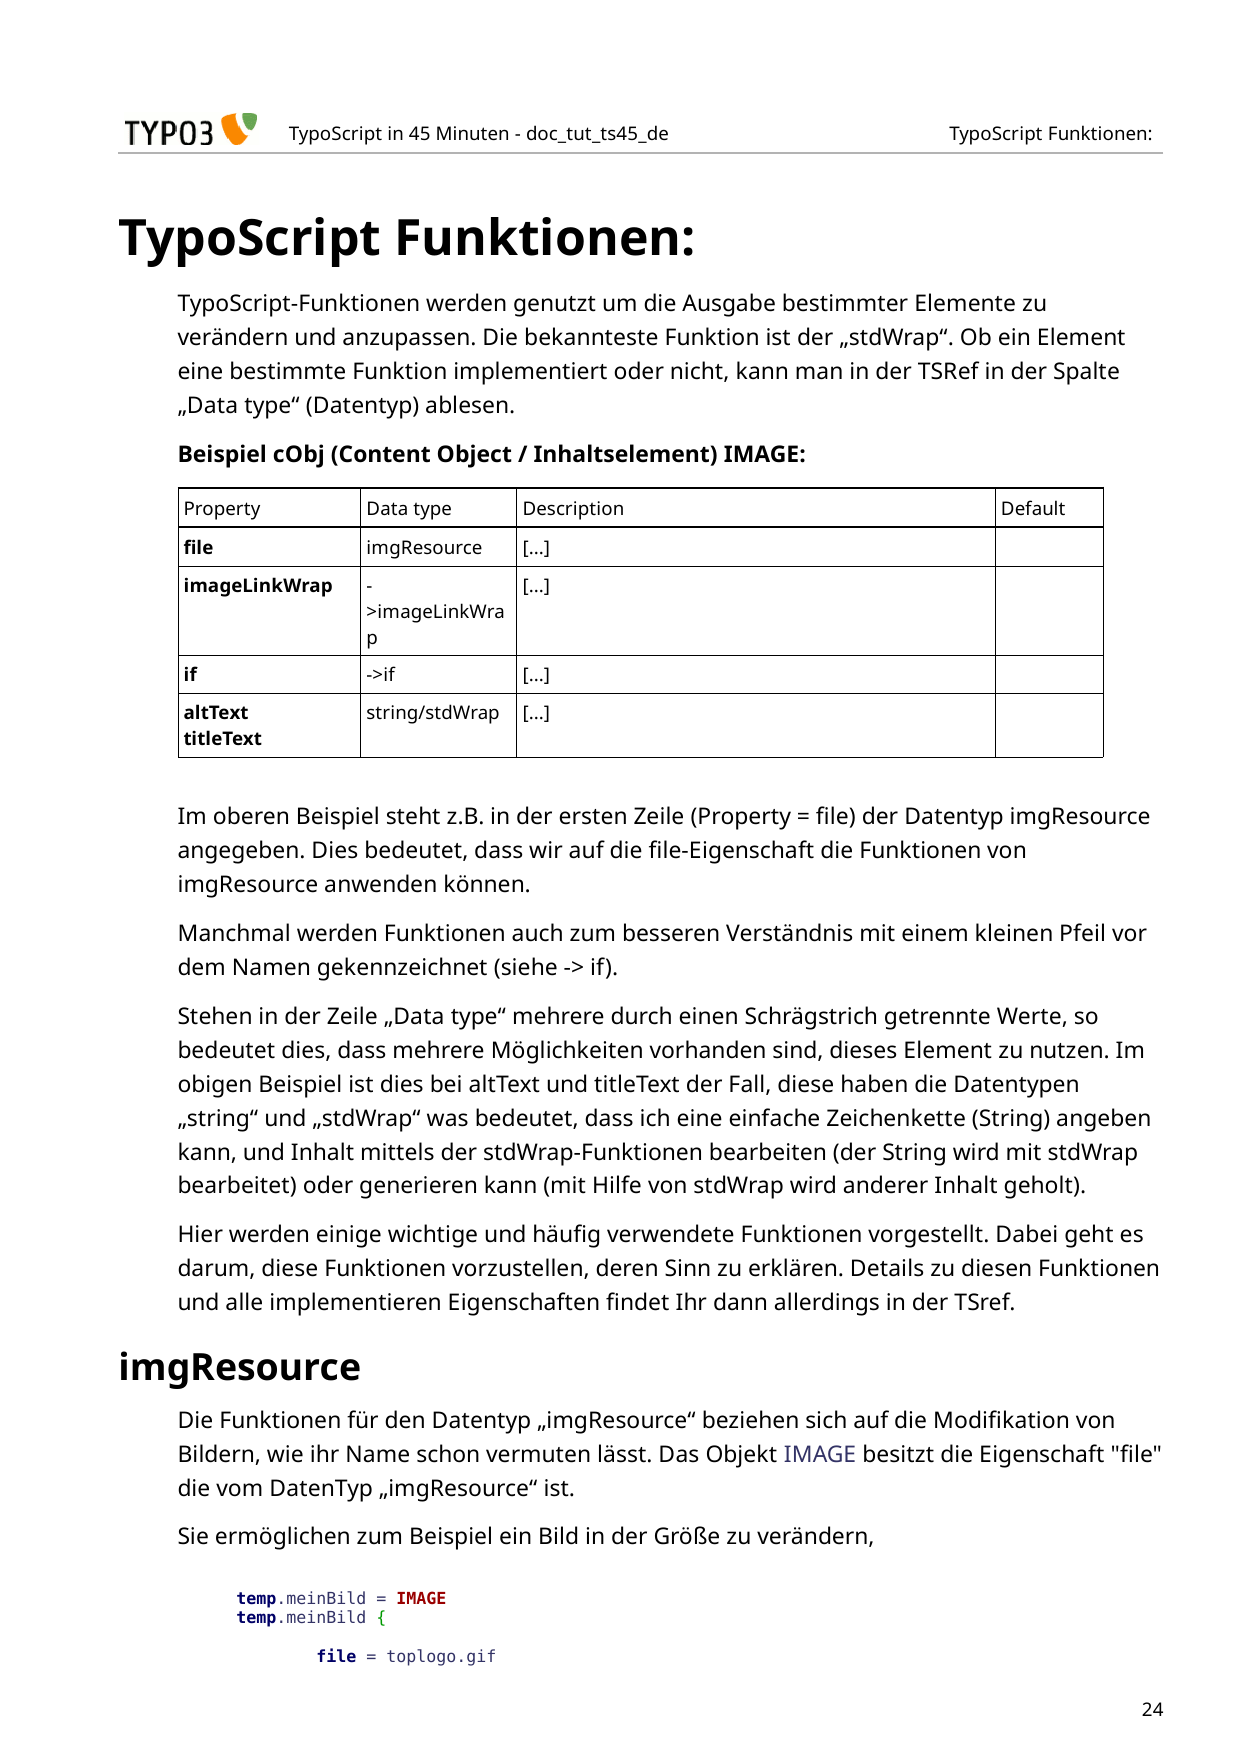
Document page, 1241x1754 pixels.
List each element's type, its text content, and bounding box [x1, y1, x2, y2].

subtitle TypoScript Funktionen: [118, 202, 1163, 269]
table_cell [...] [517, 656, 995, 693]
table_cell [996, 656, 1103, 693]
table_cell [996, 528, 1103, 566]
text Die Funktionen für den Datentyp „imgResource“ beziehen sich auf die Modifikation von Bildern, wie ihr Name schon vermuten lässt. Das Objekt IMAGE besitzt die Eigenschaft "file" die vom DatenTyp „imgResource“ ist. [177, 1404, 1163, 1503]
table_cell [996, 567, 1103, 655]
table_header Property [179, 489, 360, 526]
subtitle imgResource [118, 1341, 1163, 1392]
table_cell altText titleText [179, 694, 360, 757]
picture [124, 112, 260, 145]
table_cell [...] [517, 694, 995, 757]
table_cell [...] [517, 567, 995, 655]
table_cell string/stdWrap [361, 694, 516, 757]
table_header Description [517, 489, 995, 526]
table_header Data type [361, 489, 516, 526]
table_cell ->if [361, 656, 516, 693]
text temp.meinBild { [236, 1608, 1163, 1627]
text temp.meinBild = IMAGE [236, 1588, 1163, 1608]
table_cell [996, 694, 1103, 757]
text TypoScript-Funktionen werden genutzt um die Ausgabe bestimmter Elemente zu verändern und anzupassen. Die bekannteste Funktion ist der „stdWrap“. Ob ein Element eine bestimmte Funktion implementiert oder nicht, kann man in der TSRef in der Spalte „Data type“ (Datentyp) ablesen. [177, 287, 1163, 420]
text Sie ermöglichen zum Beispiel ein Bild in der Größe zu verändern, [177, 1520, 1163, 1551]
text Beispiel cObj (Content Object / Inhaltselement) IMAGE: [177, 438, 1163, 469]
text Manchmal werden Funktionen auch zum besseren Verständnis mit einem kleinen Pfeil vor dem Namen gekennzeichnet (siehe -> if). [177, 917, 1163, 982]
text Stehen in der Zeile „Data type“ mehrere durch einen Schrägstrich getrennte Werte, so bedeutet dies, dass mehrere Möglichkeiten vorhanden sind, dieses Element zu nutzen. Im obigen Beispiel ist dies bei altText und titleText der Fall, diese haben die Datentypen „string“ und „stdWrap“ was bedeutet, dass ich eine einfache Zeichenkette (String) angeben kann, und Inhalt mittels der stdWrap-Funktionen bearbeiten (der String wird mit stdWrap bearbeitet) oder generieren kann (mit Hilfe von stdWrap wird anderer Inhalt geholt). [177, 1000, 1163, 1201]
text Hier werden einige wichtige und häufig verwendete Funktionen vorgestellt. Dabei geht es darum, diese Funktionen vorzustellen, deren Sinn zu erklären. Details zu diesen Funktionen und alle implementieren Eigenschaften findet Ihr dann allerdings in der TSref. [177, 1218, 1163, 1317]
table_cell imgResource [361, 528, 516, 566]
text Im oberen Beispiel steht z.B. in der ersten Zeile (Property = file) der Datentyp imgResource angegeben. Dies bedeutet, dass wir auf die file-Eigenschaft die Funktionen von imgResource anwenden können. [177, 800, 1163, 899]
table_cell [...] [517, 528, 995, 566]
table_cell ->imageLinkWrap [361, 567, 516, 655]
table_header Default [996, 489, 1103, 526]
text file = toplogo.gif [236, 1647, 1163, 1666]
table_cell file [179, 528, 360, 566]
table_cell if [179, 656, 360, 693]
table_cell imageLinkWrap [179, 567, 360, 655]
